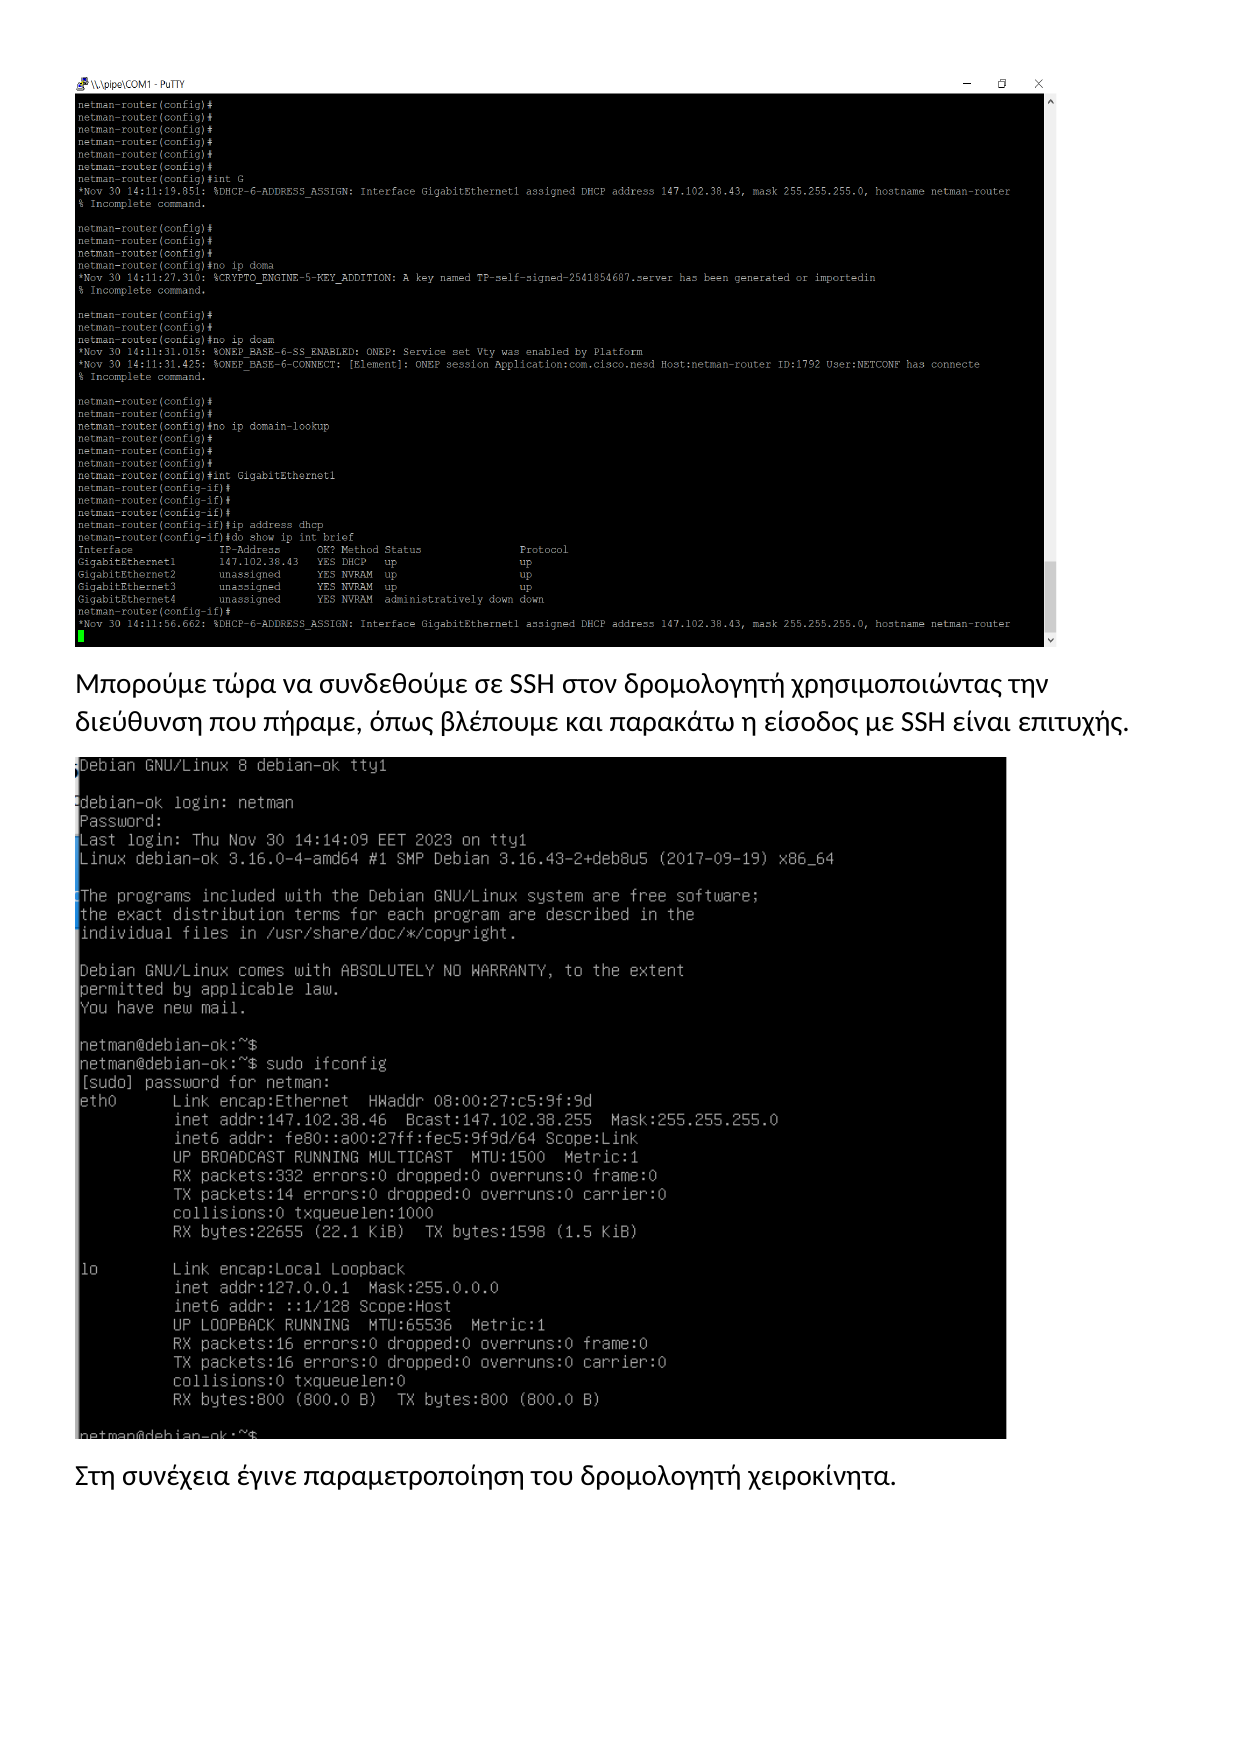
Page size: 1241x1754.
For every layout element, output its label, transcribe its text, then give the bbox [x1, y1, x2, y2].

text Στη συνέχεια έγινε παραμετροποίηση του δρομολογητή χειροκίνητα. [75, 1457, 1165, 1493]
text Μπορούμε τώρα να συνδεθούμε σε SSH στον δρομολογητή χρησιμοποιώντας την διεύθυνση που πήραμε, όπως βλέπουμε και παρακάτω η είσοδος με SSH είναι επιτυχής. [75, 665, 1165, 738]
